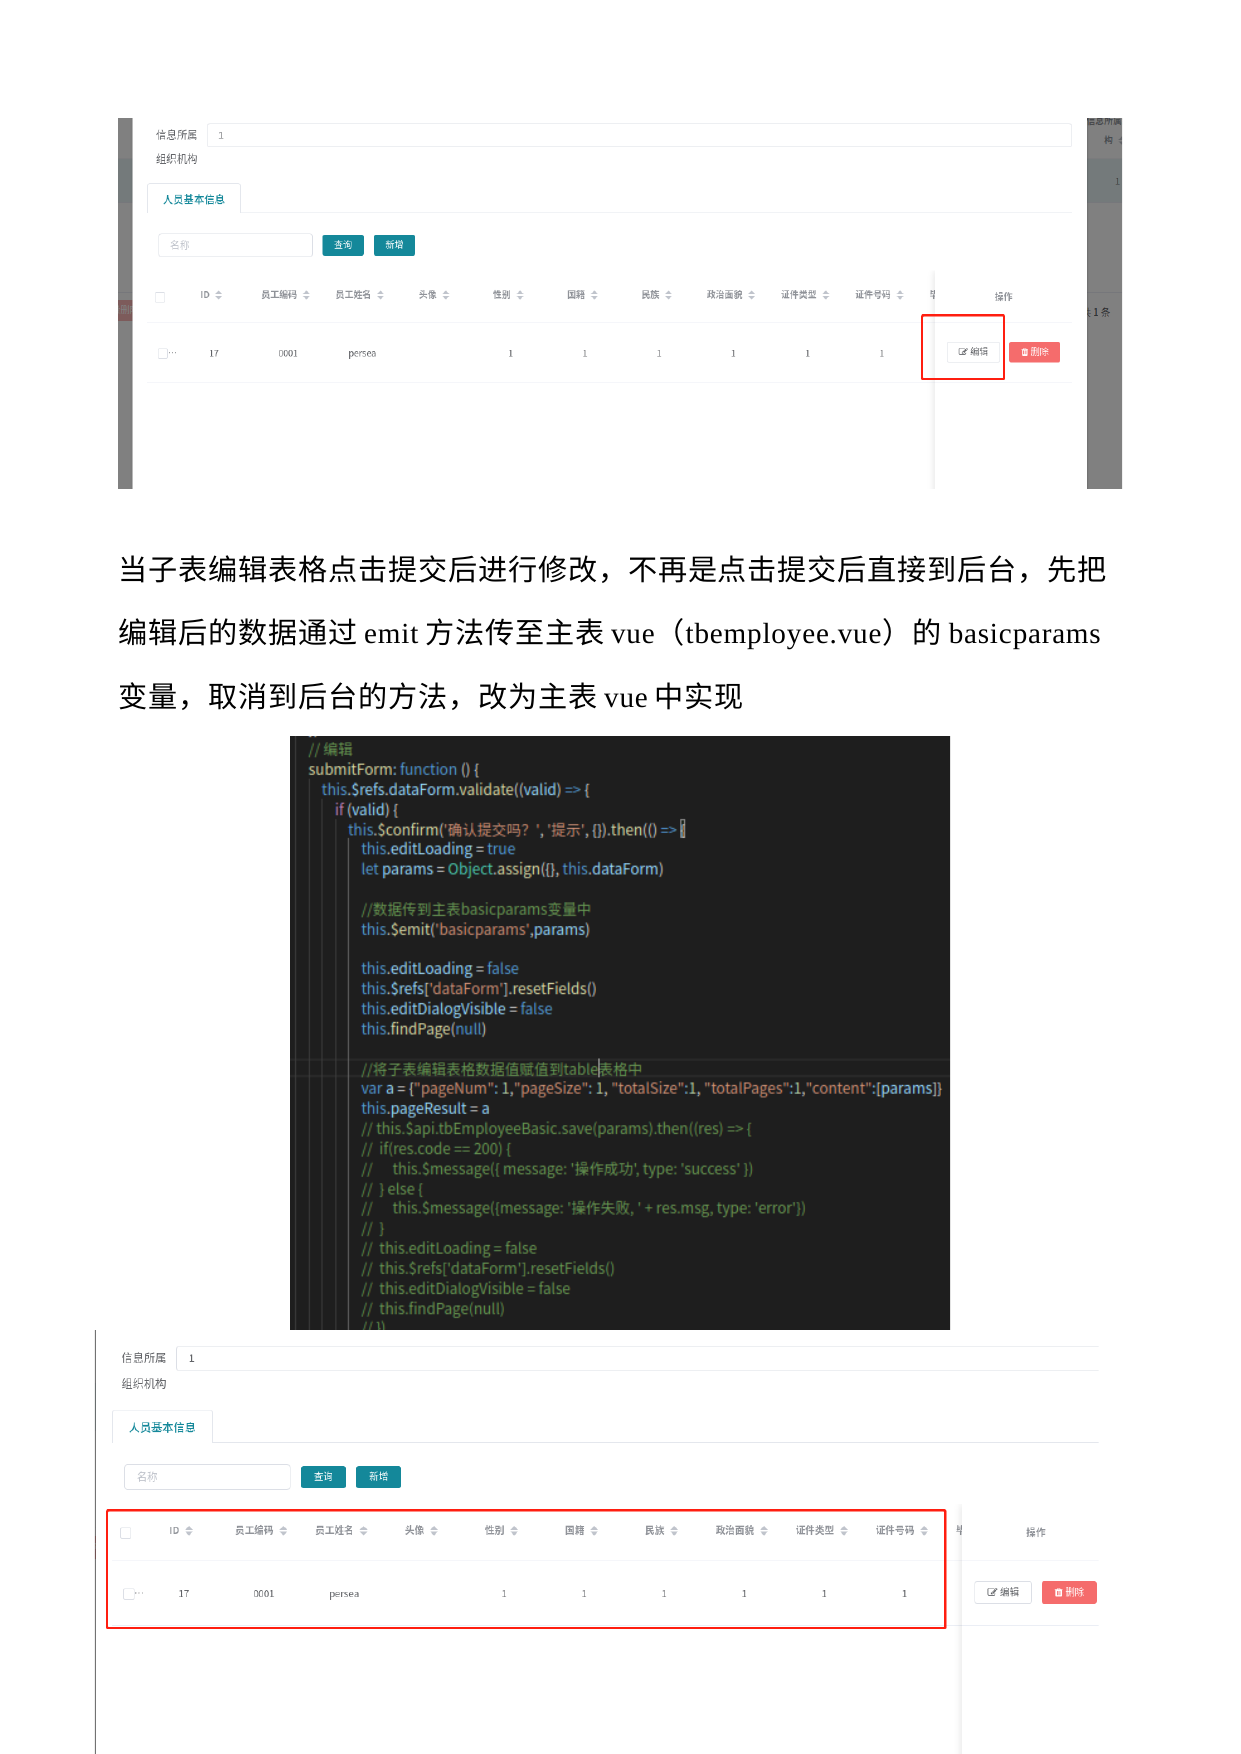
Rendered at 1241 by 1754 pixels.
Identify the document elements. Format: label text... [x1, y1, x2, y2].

text 当子表编辑表格点击提交后进行修改，不再是点击提交后直接到后台，先把编辑后的数据通过emit方法传至主表vue（tbemployee.vue）的basicparams变量，取消到后台的方法，改为主表vue中实现 [118, 546, 1122, 716]
